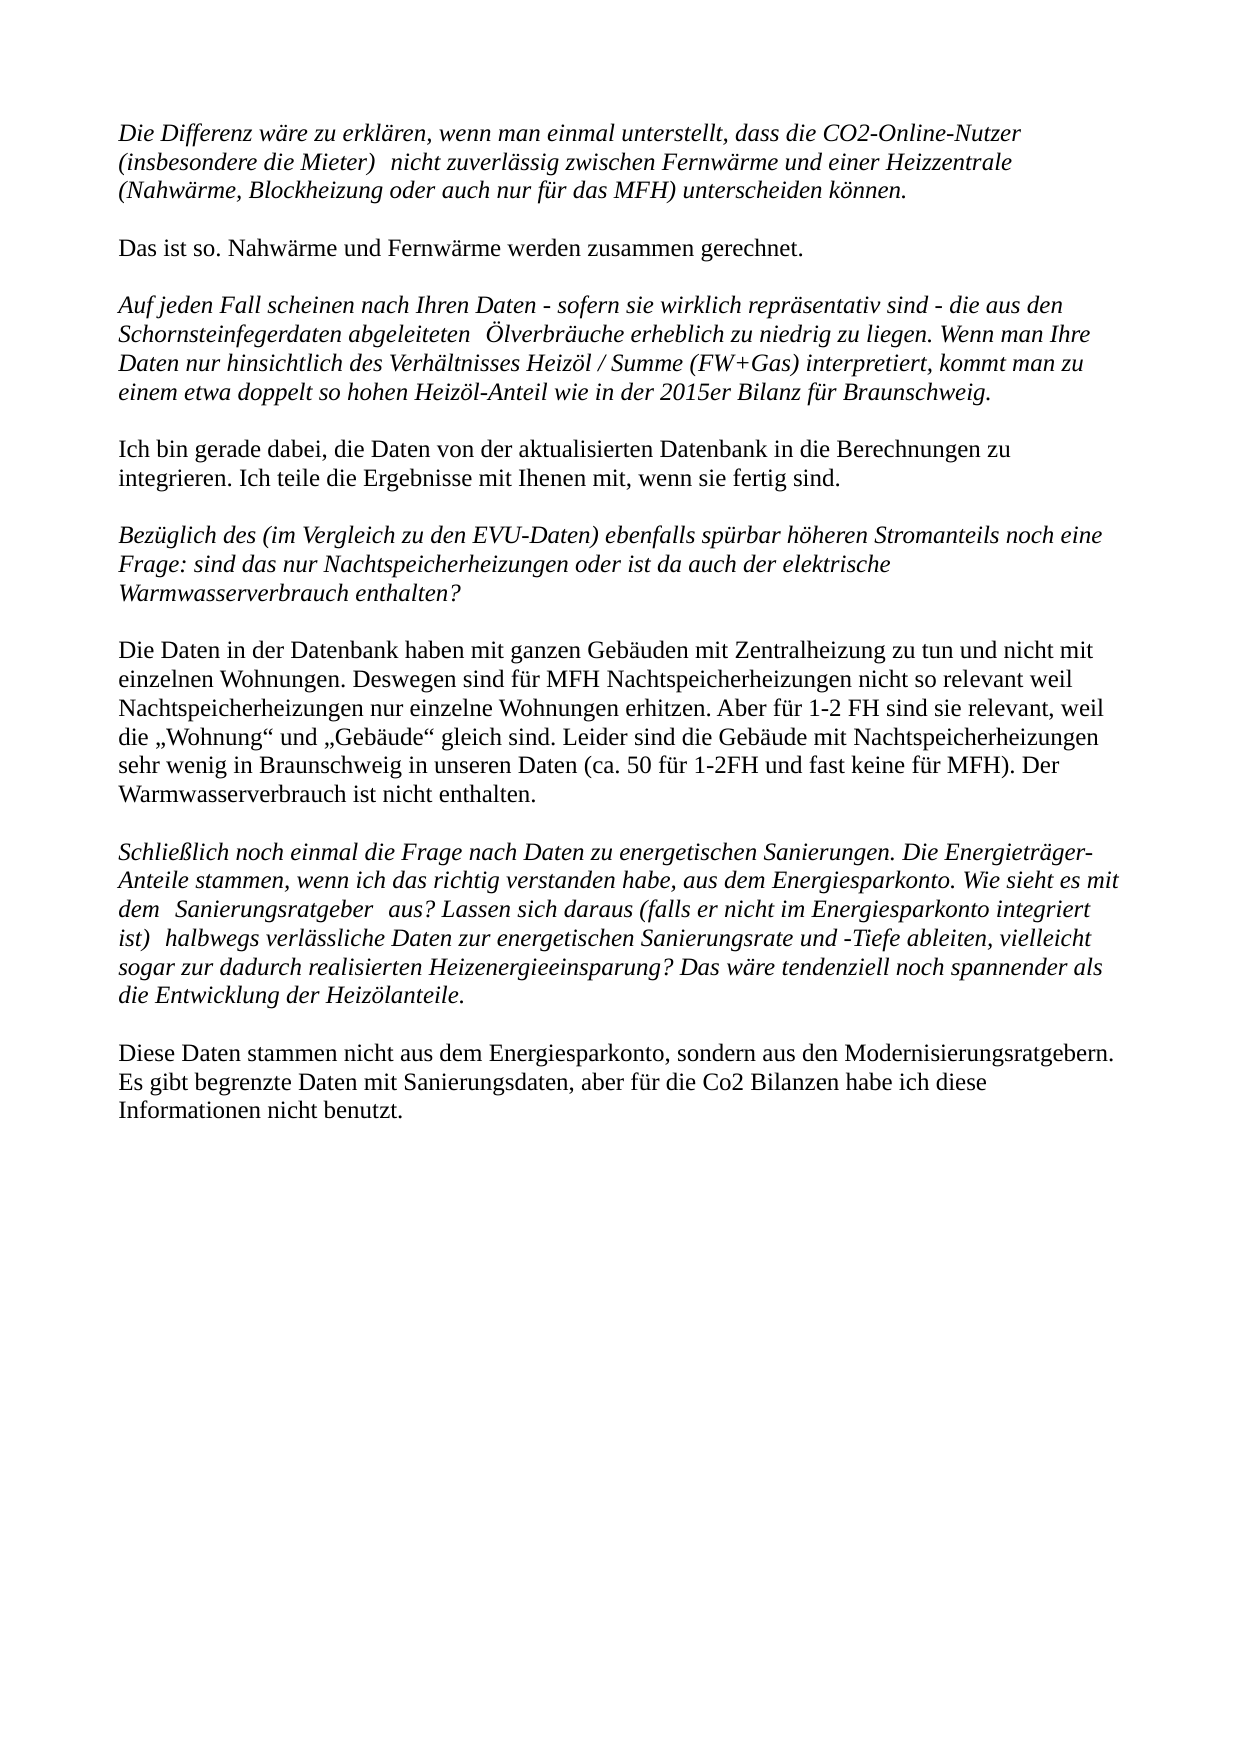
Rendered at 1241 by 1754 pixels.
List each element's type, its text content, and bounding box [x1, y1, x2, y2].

text Bezüglich des (im Vergleich zu den EVU-Daten) ebenfalls spürbar höheren Stromanteils noch eine Frage: sind das nur Nachtspeicherheizungen oder ist da auch der elektrische Warmwasserverbrauch enthalten? [118, 521, 1122, 607]
text Schließlich noch einmal die Frage nach Daten zu energetischen Sanierungen. Die Energieträger-Anteile stammen, wenn ich das richtig verstanden habe, aus dem Energiesparkonto. Wie sieht es mit dem Sanierungsratgeber aus? Lassen sich daraus (falls er nicht im Energiesparkonto integriert ist) halbwegs verlässliche Daten zur energetischen Sanierungsrate und -Tiefe ableiten, vielleicht sogar zur dadurch realisierten Heizenergieeinsparung? Das wäre tendenziell noch spannender als die Entwicklung der Heizölanteile. [118, 837, 1122, 1009]
text Ich bin gerade dabei, die Daten von der aktualisierten Datenbank in die Berechnungen zu integrieren. Ich teile die Ergebnisse mit Ihenen mit, wenn sie fertig sind. [118, 434, 1122, 492]
text Die Daten in der Datenbank haben mit ganzen Gebäuden mit Zentralheizung zu tun und nicht mit einzelnen Wohnungen. Deswegen sind für MFH Nachtspeicherheizungen nicht so relevant weil Nachtspeicherheizungen nur einzelne Wohnungen erhitzen. Aber für 1-2 FH sind sie relevant, weil die „Wohnung“ und „Gebäude“ gleich sind. Leider sind die Gebäude mit Nachtspeicherheizungen sehr wenig in Braunschweig in unseren Daten (ca. 50 für 1-2FH und fast keine für MFH). Der Warmwasserverbrauch ist nicht enthalten. [118, 636, 1122, 808]
text Diese Daten stammen nicht aus dem Energiesparkonto, sondern aus den Modernisierungsratgebern. Es gibt begrenzte Daten mit Sanierungsdaten, aber für die Co2 Bilanzen habe ich diese Informationen nicht benutzt. [118, 1038, 1122, 1124]
text Das ist so. Nahwärme und Fernwärme werden zusammen gerechnet. [118, 233, 1122, 262]
text Auf jeden Fall scheinen nach Ihren Daten - sofern sie wirklich repräsentativ sind - die aus den Schornsteinfegerdaten abgeleiteten Ölverbräuche erheblich zu niedrig zu liegen. Wenn man Ihre Daten nur hinsichtlich des Verhältnisses Heizöl / Summe (FW+Gas) interpretiert, kommt man zu einem etwa doppelt so hohen Heizöl-Anteil wie in der 2015er Bilanz für Braunschweig. [118, 291, 1122, 406]
text Die Differenz wäre zu erklären, wenn man einmal unterstellt, dass die CO2-Online-Nutzer (insbesondere die Mieter) nicht zuverlässig zwischen Fernwärme und einer Heizzentrale (Nahwärme, Blockheizung oder auch nur für das MFH) unterscheiden können. [118, 118, 1122, 204]
